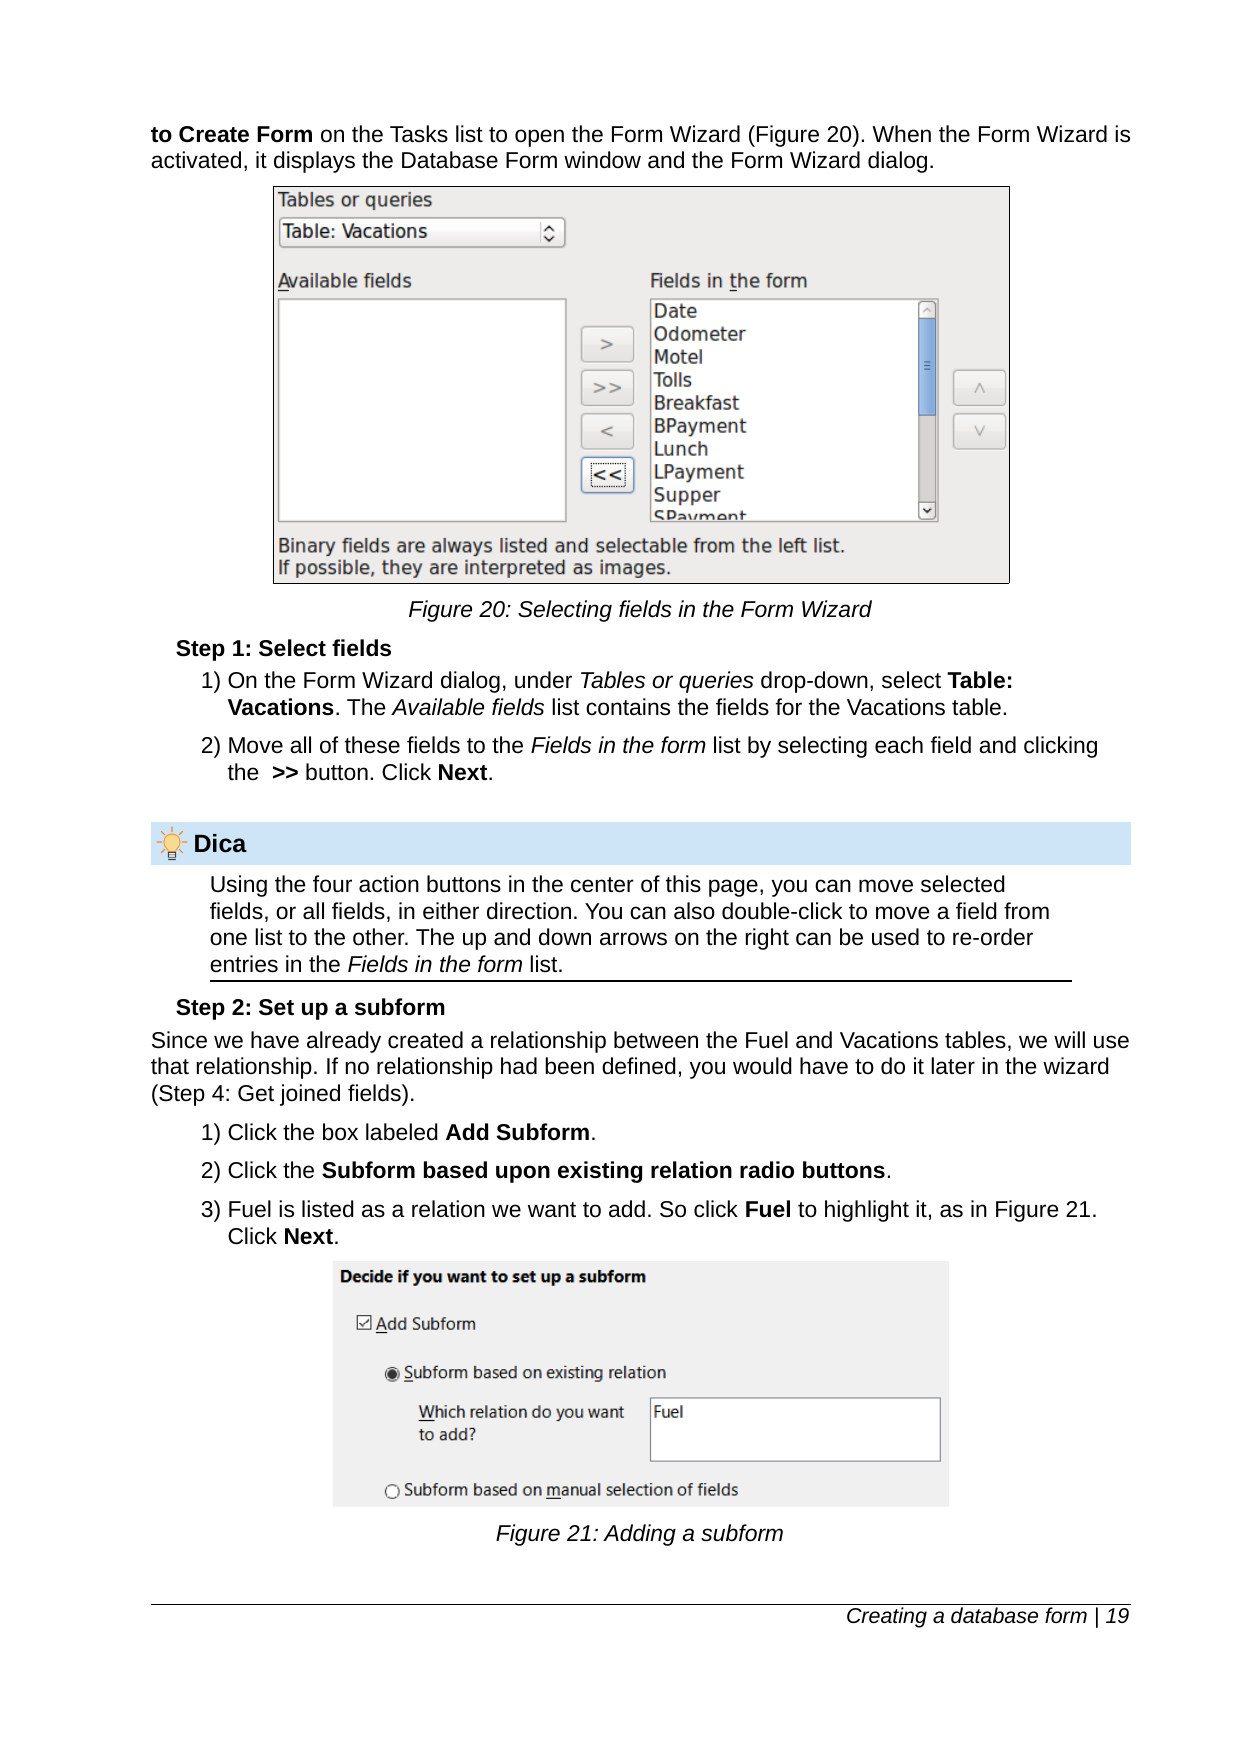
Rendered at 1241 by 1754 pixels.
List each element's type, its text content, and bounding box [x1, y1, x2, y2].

text Step 1: Select fields [176, 634, 1131, 661]
text Using the four action buttons in the center of this page, you can move selected fields, or all fields, in either direction. You can also double-click to move a field from one list to the other. The up and down arrows on the right can be used to re-order entries in the Fields in the form list. [209, 871, 1072, 982]
text to Create Form on the Tasks list to open the Form Wizard (Figure 20). When the Form Wizard is activated, it displays the Database Form window and the Form Wizard dialog. [151, 121, 1131, 174]
picture [332, 1261, 950, 1508]
text Figure 20: Selecting fields in the Form Wizard [272, 596, 1009, 622]
list Move all of these fields to the Fields in the form list by selecting each field and clicking the >> button. Click Next. [227, 732, 1131, 785]
text Figure 21: Adding a subform [332, 1520, 949, 1546]
list Click the box labeled Add Subform. [227, 1118, 1131, 1145]
list Since we have already created a relationship between the Fuel and Vacations tables, we will use that relationship. If no relationship had been defined, you would have to do it later in the wizard (Step 4: Get joined fields). [151, 1027, 1131, 1106]
list Fuel is listed as a relation we want to add. So click Fuel to highlight it, as in Figure 21. Click Next. [227, 1196, 1131, 1249]
subtitle Dica [151, 822, 1131, 865]
picture [274, 187, 1009, 583]
list Click the Subform based upon existing relation radio buttons. [227, 1157, 1131, 1184]
text Step 2: Set up a subform [176, 994, 1131, 1021]
list On the Form Wizard dialog, under Tables or queries drop-down, select Table: Vacations. The Available fields list contains the fields for the Vacations table. [227, 667, 1131, 720]
